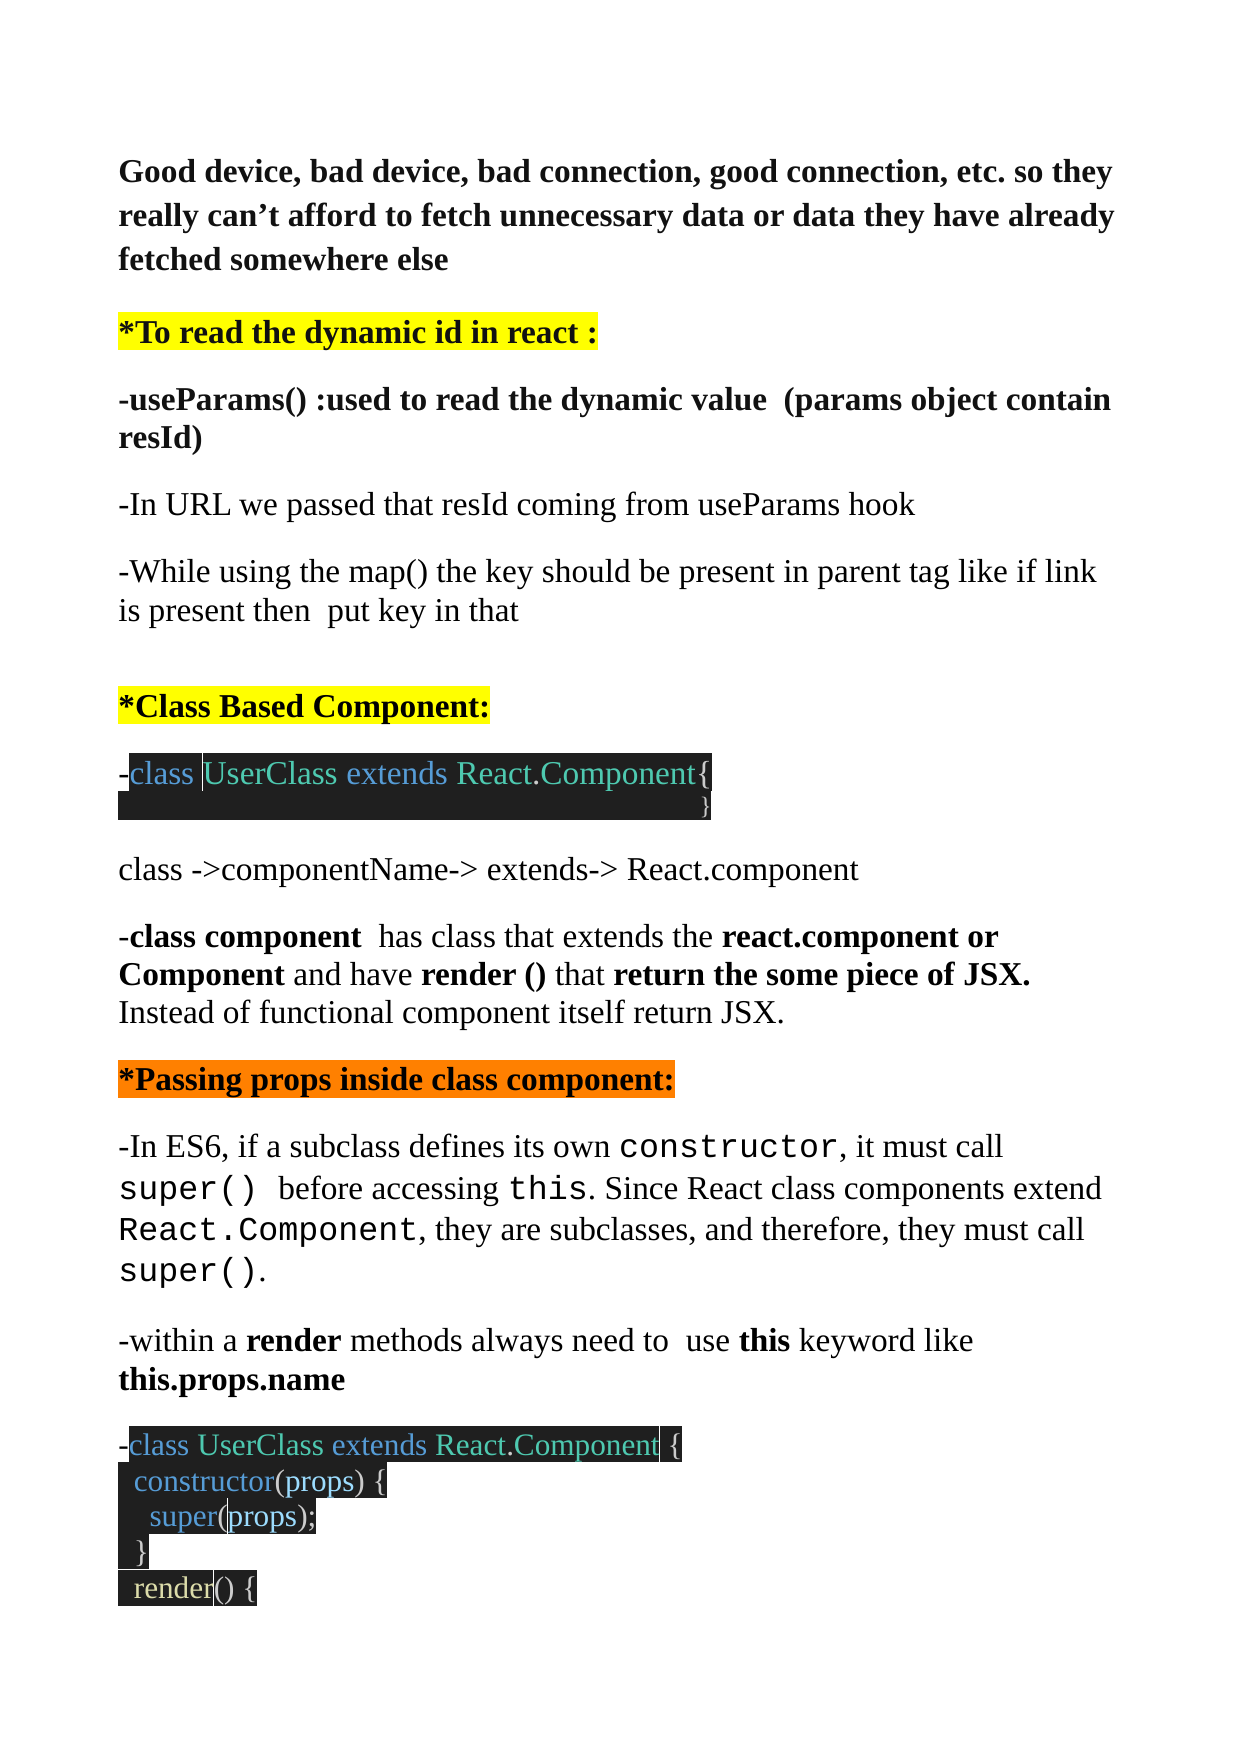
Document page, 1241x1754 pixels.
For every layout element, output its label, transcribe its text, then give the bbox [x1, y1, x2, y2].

text class ->componentName-> extends-> React.component [118, 849, 1122, 887]
text -within a render methods always need to use this keyword like this.props.name [118, 1320, 1122, 1397]
text -class component has class that extends the react.component or Component and have render () that return the some piece of JSX. Instead of functional component itself return JSX. [118, 916, 1122, 1031]
text *To read the dynamic id in react : [118, 312, 1122, 350]
text *Passing props inside class component: [118, 1059, 1122, 1098]
text -While using the map() the key should be present in parent tag like if link is present then put key in that [118, 552, 1122, 628]
text } [118, 791, 1122, 820]
text -class UserClass extends React.Component { [118, 1426, 1122, 1462]
text Good device, bad device, bad connection, good connection, etc. so they really can’t afford to fetch unnecessary data or data they have already fetched somewhere else [118, 151, 1122, 278]
text -In URL we passed that resId coming from useParams hook [118, 484, 1122, 523]
text -class UserClass extends React.Component{ [118, 753, 1122, 791]
text -In ES6, if a subclass defines its own constructor, it must call super() before accessing this. Since React class components extend React.Component, they are subclasses, and therefore, they must call super(). [118, 1127, 1122, 1292]
text } [118, 1534, 1122, 1569]
text -useParams() :used to read the dynamic value (params object contain resId) [118, 379, 1122, 456]
text *Class Based Component: [118, 686, 1122, 724]
text render() { [118, 1569, 1122, 1606]
text super(props); [118, 1498, 1122, 1534]
text constructor(props) { [118, 1462, 1122, 1498]
